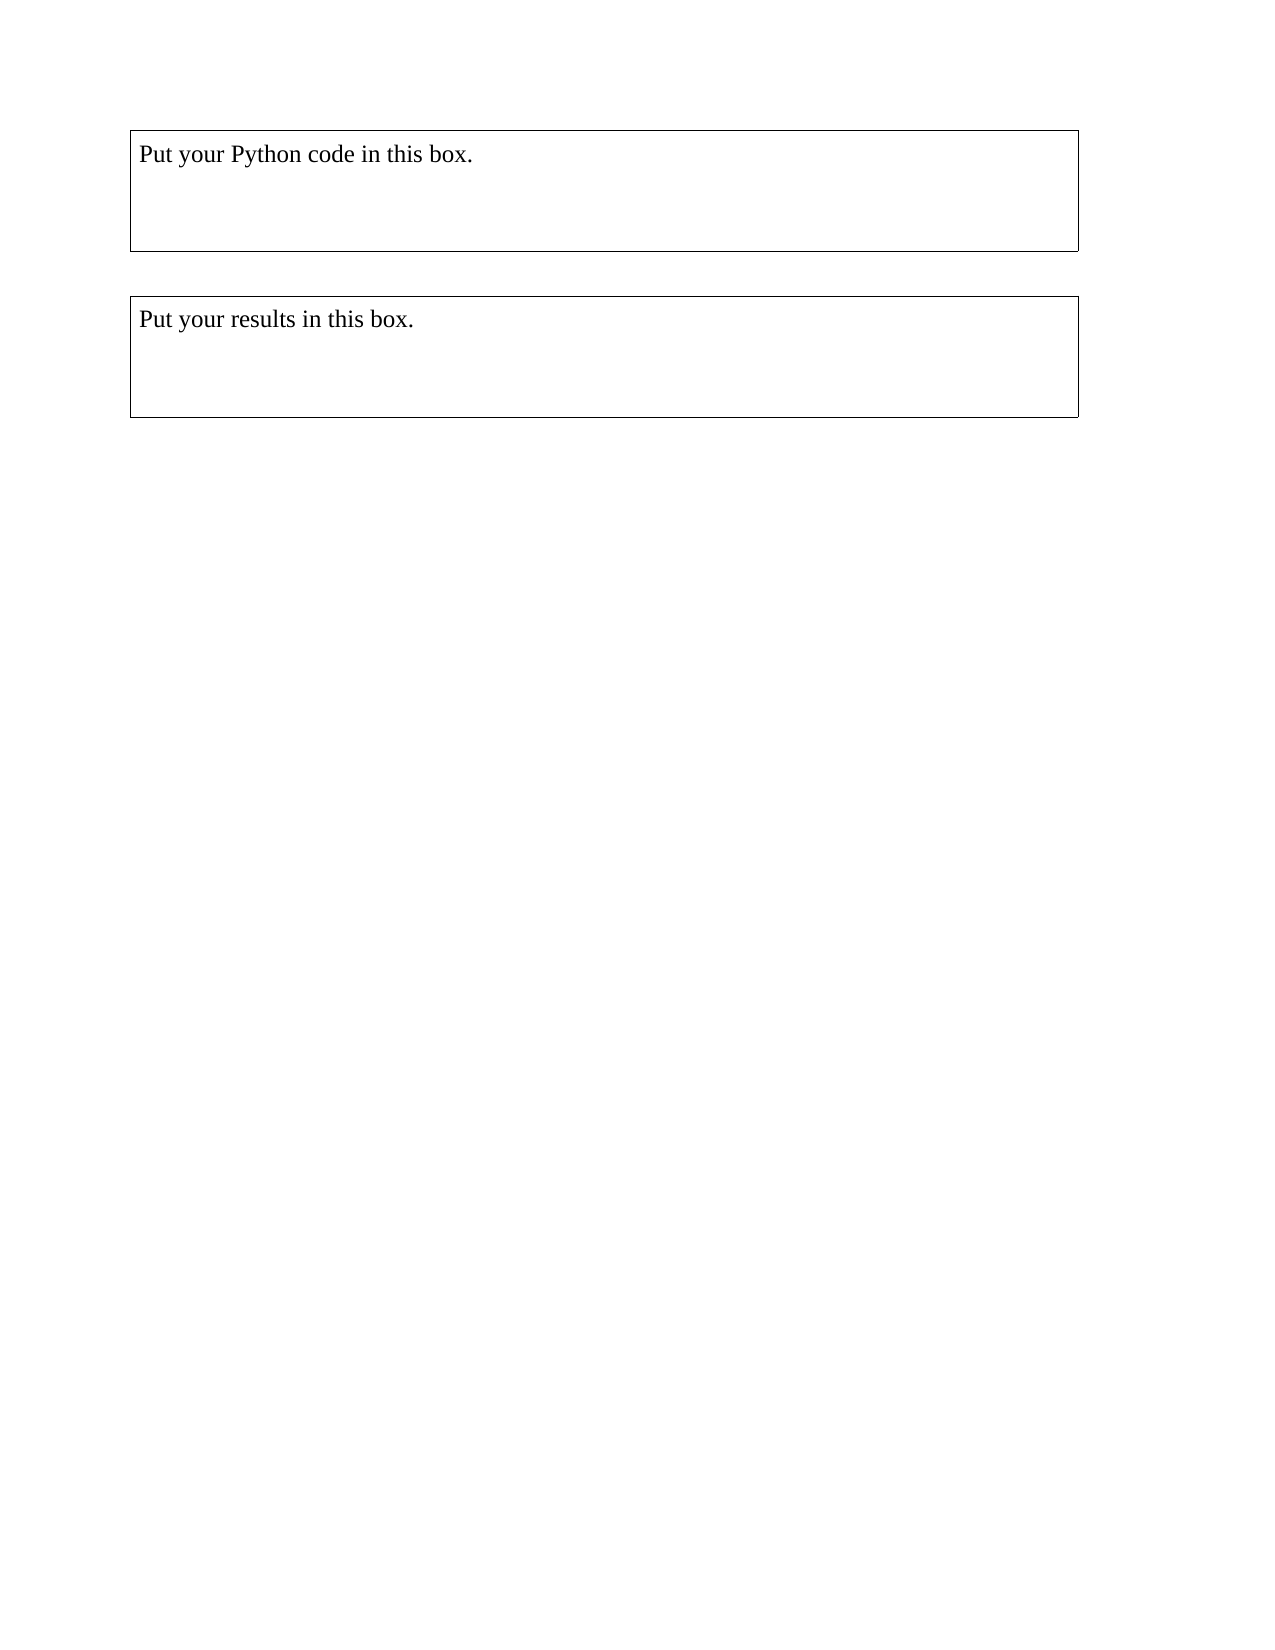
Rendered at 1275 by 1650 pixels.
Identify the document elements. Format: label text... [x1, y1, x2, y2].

text Put your results in this box. [139, 304, 1069, 333]
text Put your Python code in this box. [139, 139, 1069, 168]
